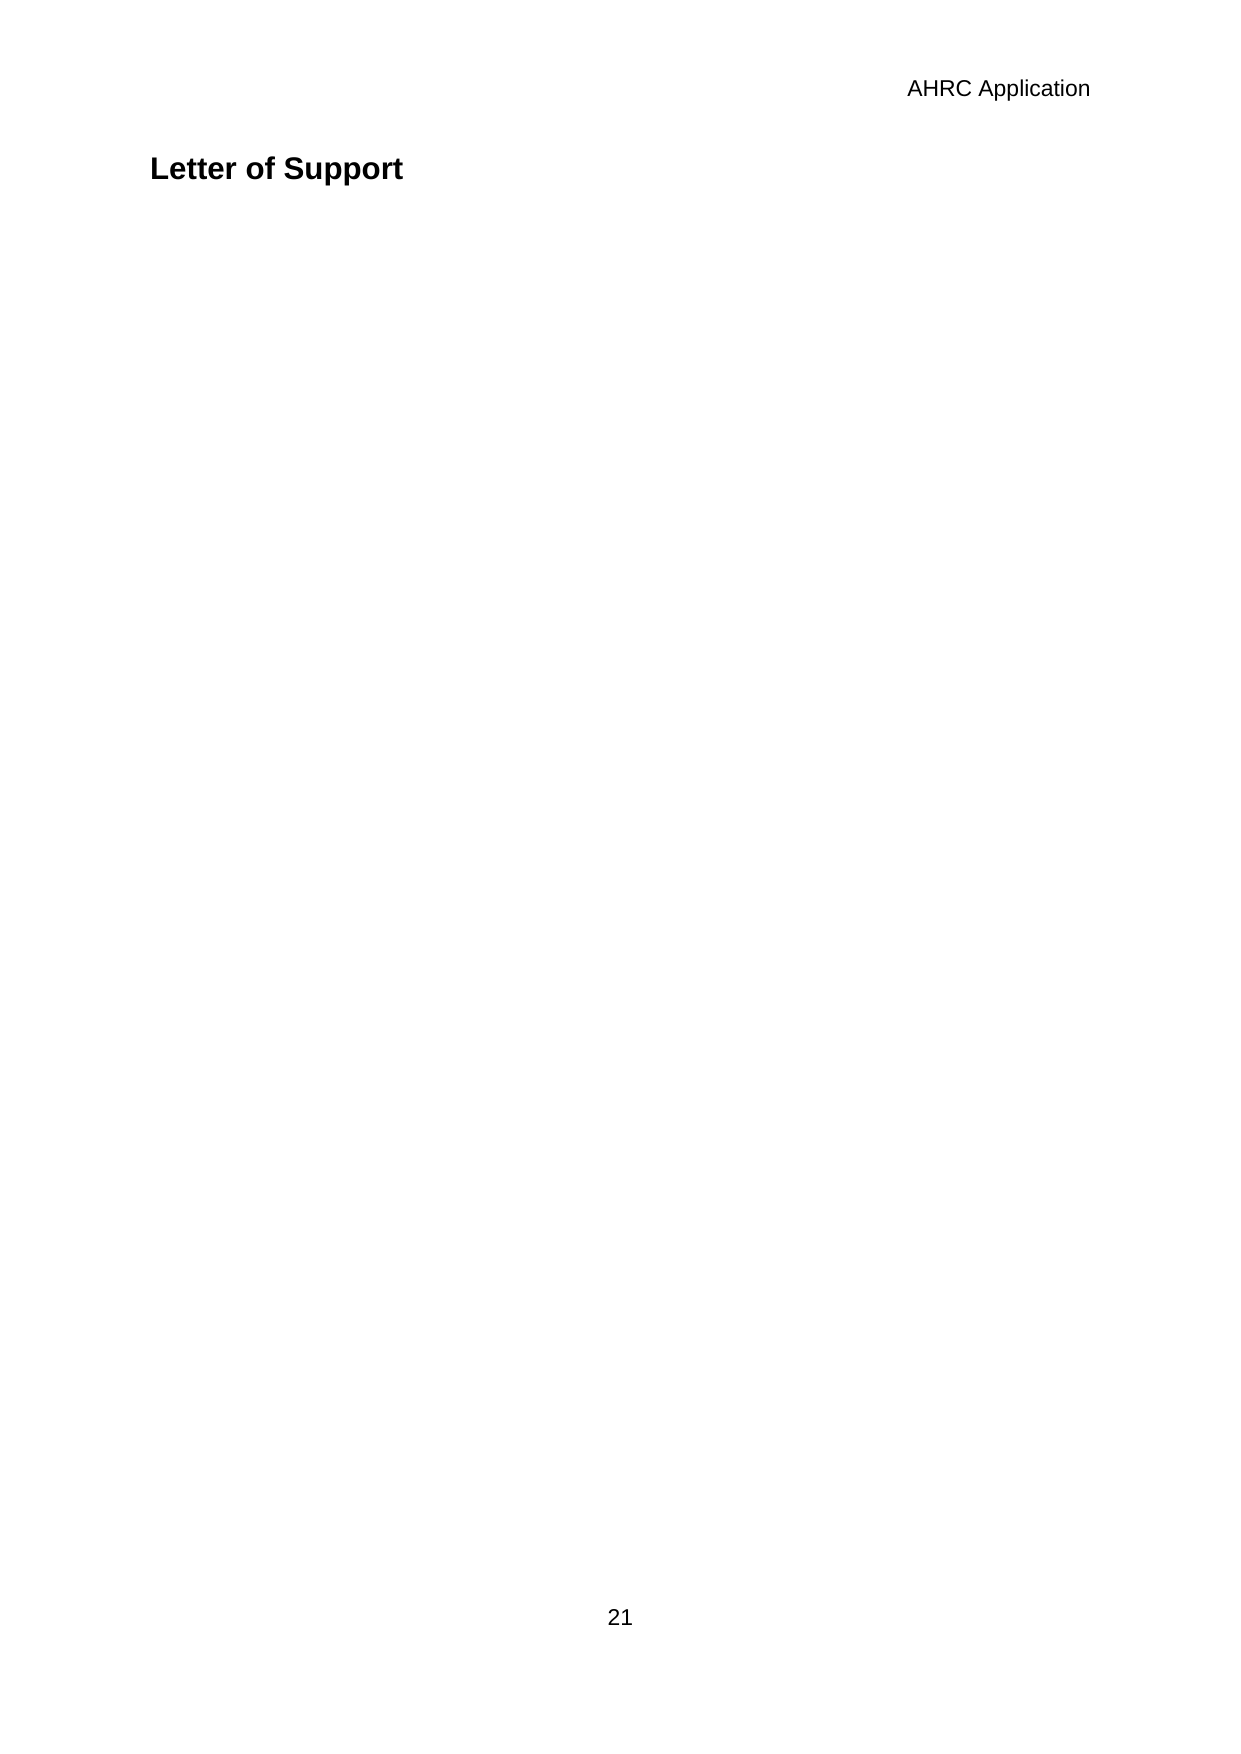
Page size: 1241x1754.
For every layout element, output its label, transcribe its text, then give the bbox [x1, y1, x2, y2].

text Letter of Support [150, 150, 1090, 186]
